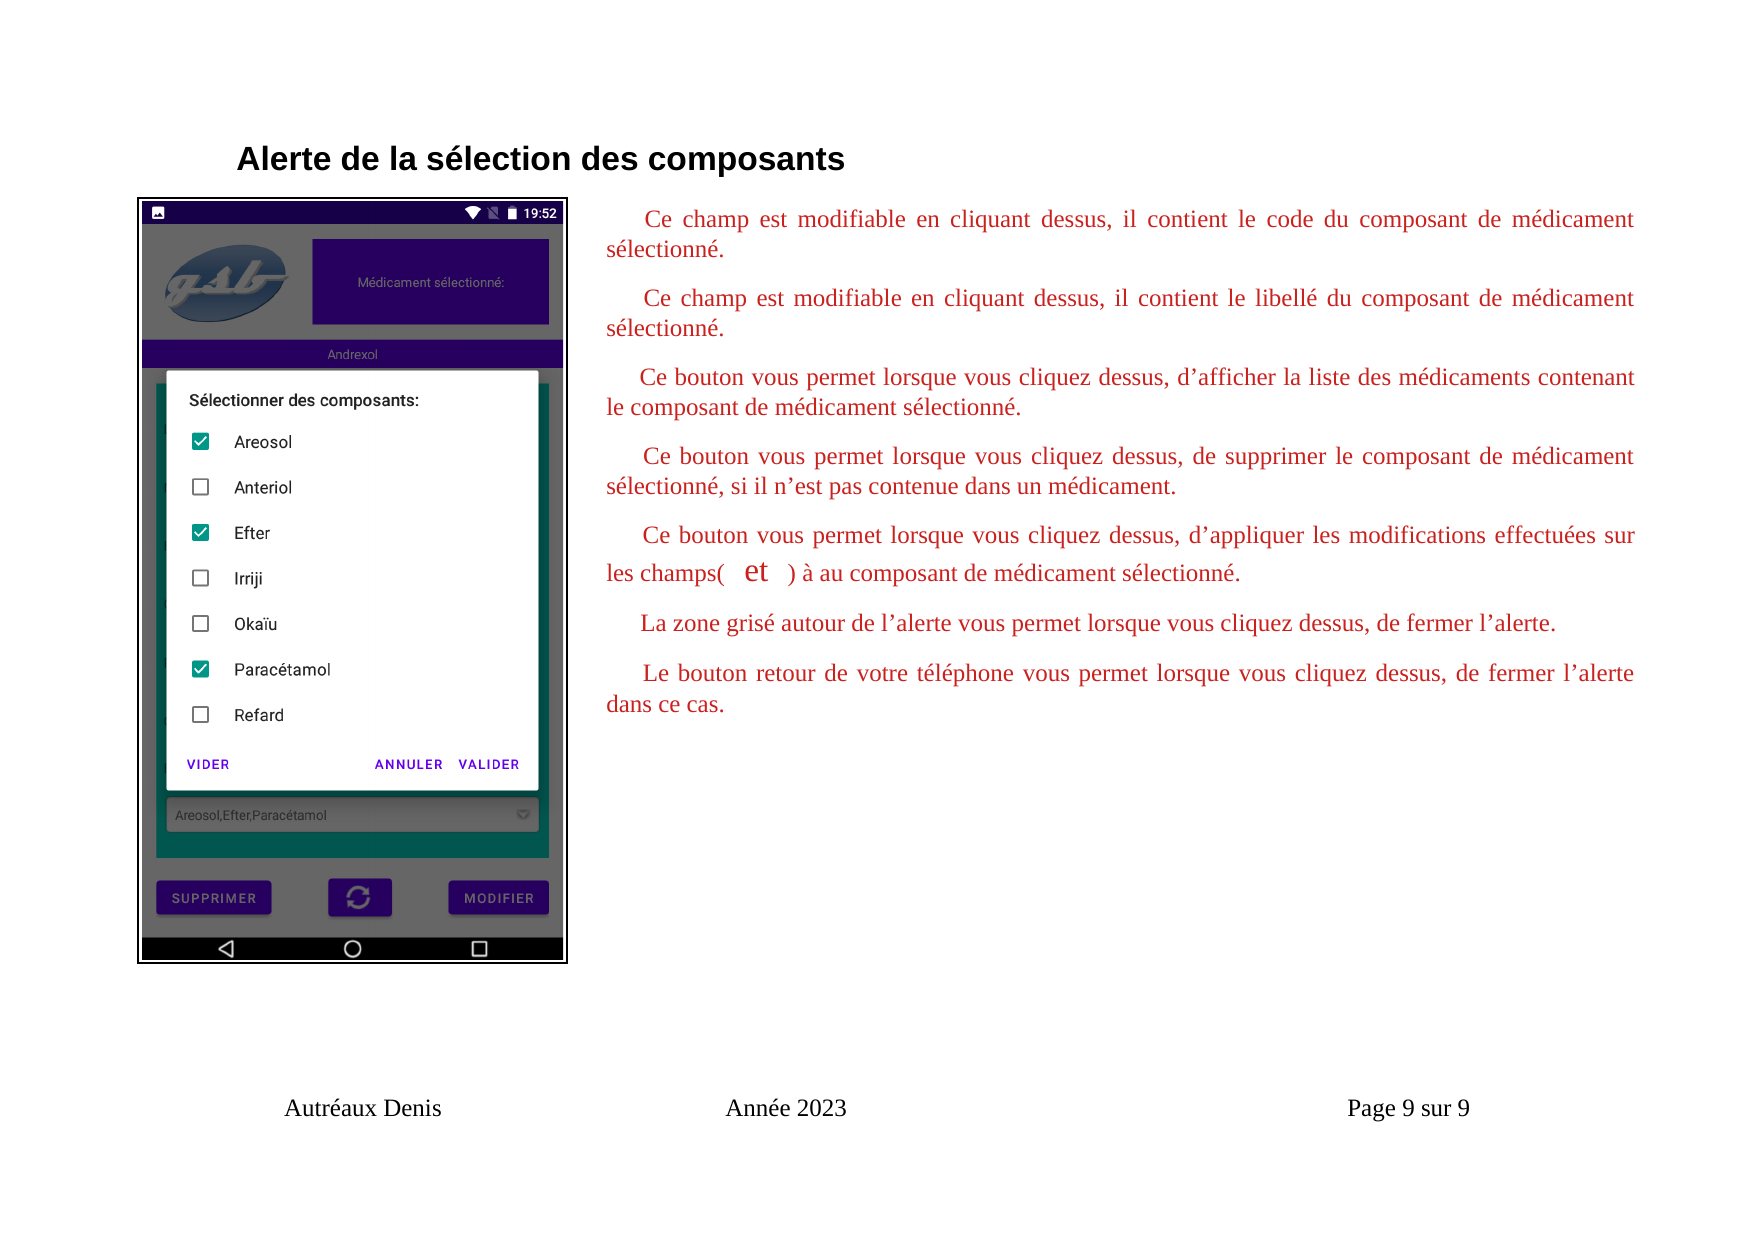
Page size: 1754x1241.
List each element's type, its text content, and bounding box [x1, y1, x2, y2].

text  Le bouton retour de votre téléphone vous permet lorsque vous cliquez dessus, de fermer l’alerte dans ce cas. [568, 651, 1636, 718]
text  Ce bouton vous permet lorsque vous cliquez dessus, d’afficher la liste des médicaments contenant le composant de médicament sélectionné. [568, 354, 1636, 421]
text  Ce champ est modifiable en cliquant dessus, il contient le libellé du composant de médicament sélectionné. [568, 275, 1636, 342]
text  Ce champ est modifiable en cliquant dessus, il contient le code du composant de médicament sélectionné. [568, 196, 1636, 263]
text  La zone grisé autour de l’alerte vous permet lorsque vous cliquez dessus, de fermer l’alerte. [568, 600, 1636, 639]
picture [142, 201, 564, 960]
text  Ce bouton vous permet lorsque vous cliquez dessus, d’appliquer les modifications effectuées sur les champs(et) à au composant de médicament sélectionné. [568, 512, 1636, 588]
text  Ce champ est modifiable en cliquant dessus, il contient le code du composant de médicament sélectionné. [118, 196, 567, 263]
text  Ce bouton vous permet lorsque vous cliquez dessus, de supprimer le composant de médicament sélectionné, si il n’est pas contenue dans un médicament. [568, 433, 1636, 500]
text  Ce champ est modifiable en cliquant dessus, il contient le code du composant de médicament sélectionné. [139, 199, 566, 962]
subtitle Alerte de la sélection des composants [118, 139, 1636, 178]
